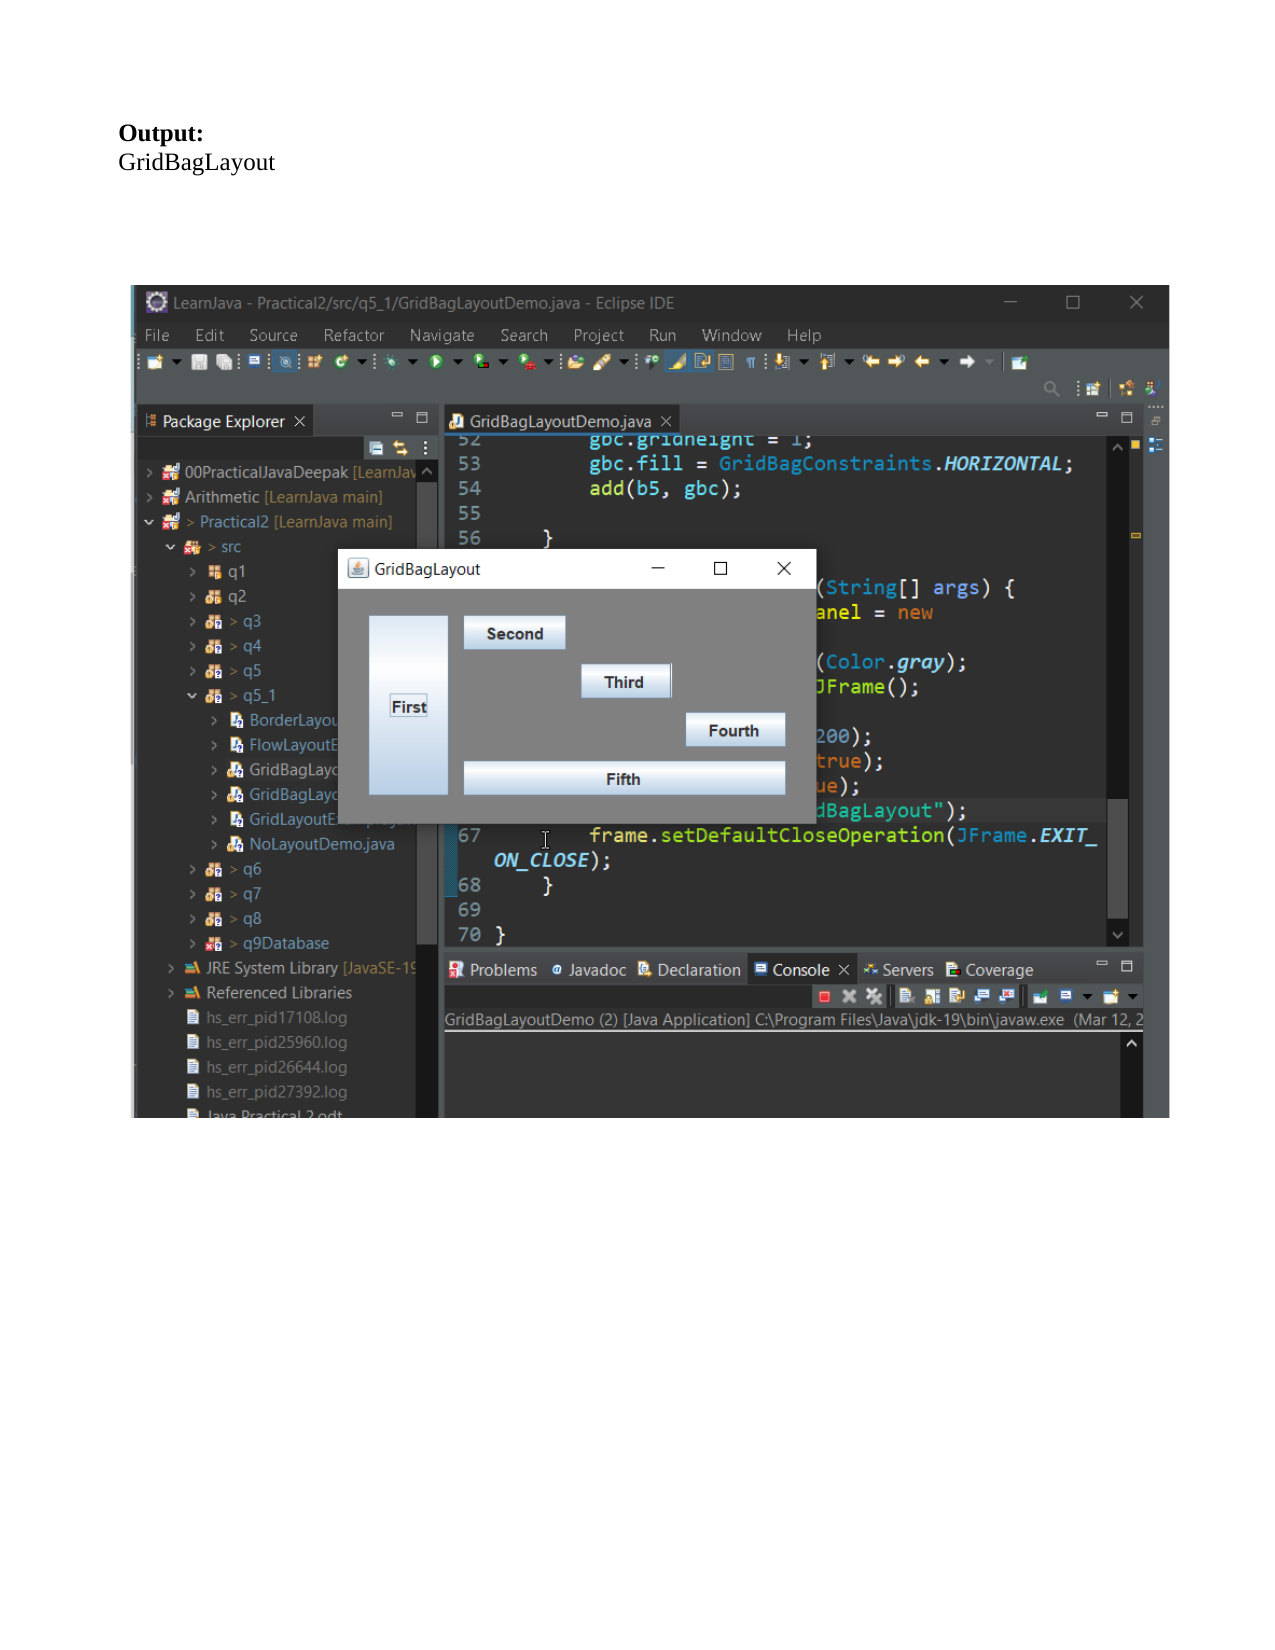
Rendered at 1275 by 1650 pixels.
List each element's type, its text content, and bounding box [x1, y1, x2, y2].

picture [130, 285, 1170, 1118]
text GridBagLayout [118, 147, 1157, 176]
text Output: [118, 118, 1157, 147]
